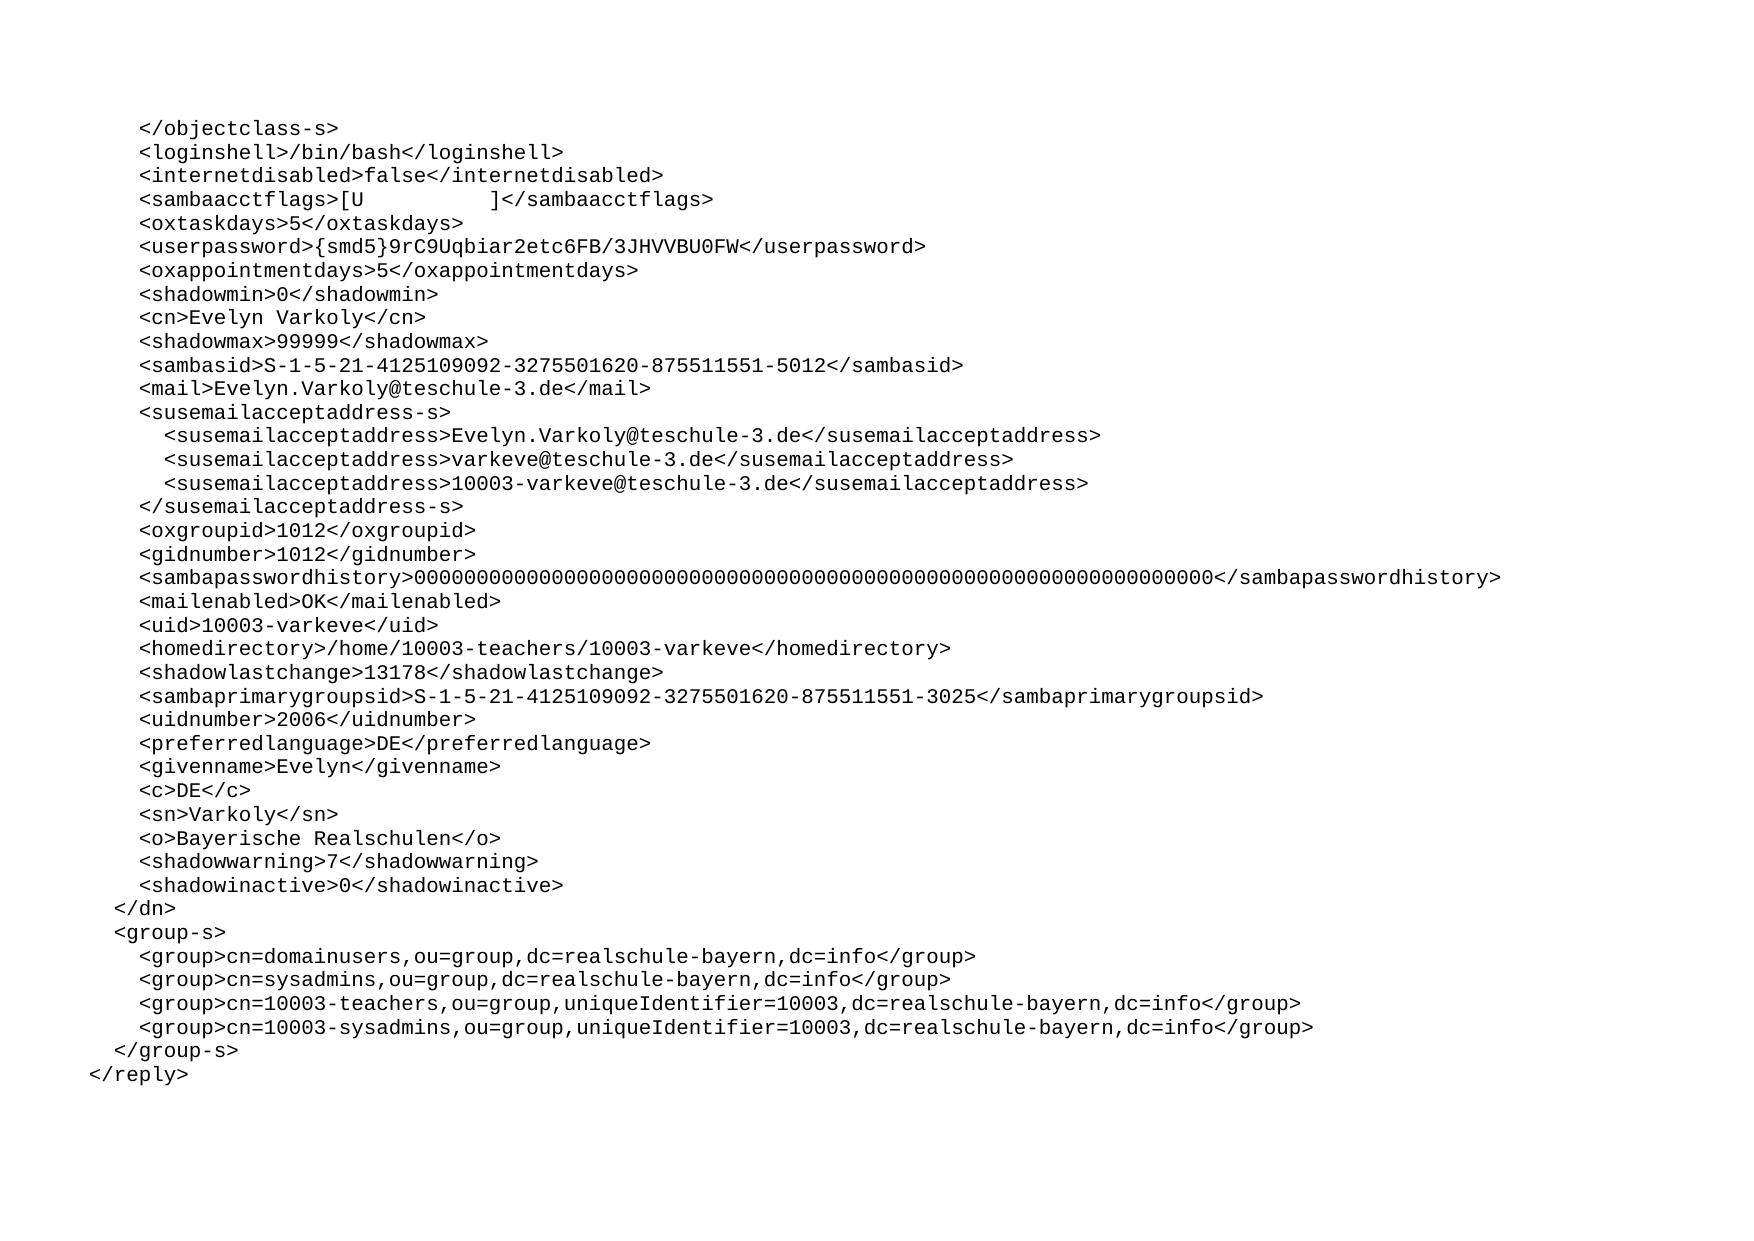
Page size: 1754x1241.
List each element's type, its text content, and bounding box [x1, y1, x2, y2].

text <gidnumber>1012</gidnumber> [88, 544, 1695, 567]
text <o>Bayerische Realschulen</o> [88, 827, 1695, 851]
text <susemailacceptaddress>varkeve@teschule-3.de</susemailacceptaddress> [88, 449, 1695, 473]
text <c>DE</c> [88, 780, 1695, 804]
text <sambaprimarygroupsid>S-1-5-21-4125109092-3275501620-875511551-3025</sambaprimarygroupsid> [88, 686, 1695, 709]
text <internetdisabled>false</internetdisabled> [88, 165, 1695, 189]
text <oxtaskdays>5</oxtaskdays> [88, 213, 1695, 236]
text <group>cn=10003-teachers,ou=group,uniqueIdentifier=10003,dc=realschule-bayern,dc=info</group> [88, 993, 1695, 1017]
text <givenname>Evelyn</givenname> [88, 757, 1695, 780]
text <shadowwarning>7</shadowwarning> [88, 851, 1695, 875]
text <sambasid>S-1-5-21-4125109092-3275501620-875511551-5012</sambasid> [88, 354, 1695, 378]
text </reply> [88, 1064, 1695, 1088]
text <sambaacctflags>[U ]</sambaacctflags> [88, 189, 1695, 213]
text </objectclass-s> [88, 118, 1695, 142]
text <group-s> [88, 922, 1695, 946]
text <susemailacceptaddress-s> [88, 402, 1695, 426]
text <shadowinactive>0</shadowinactive> [88, 875, 1695, 898]
text <shadowmax>99999</shadowmax> [88, 331, 1695, 354]
text <uidnumber>2006</uidnumber> [88, 709, 1695, 733]
text <oxappointmentdays>5</oxappointmentdays> [88, 260, 1695, 284]
text <mail>Evelyn.Varkoly@teschule-3.de</mail> [88, 378, 1695, 402]
text <homedirectory>/home/10003-teachers/10003-varkeve</homedirectory> [88, 638, 1695, 662]
text <susemailacceptaddress>Evelyn.Varkoly@teschule-3.de</susemailacceptaddress> [88, 426, 1695, 449]
text <shadowlastchange>13178</shadowlastchange> [88, 662, 1695, 686]
text <sn>Varkoly</sn> [88, 804, 1695, 827]
text <mailenabled>OK</mailenabled> [88, 591, 1695, 615]
text <group>cn=domainusers,ou=group,dc=realschule-bayern,dc=info</group> [88, 946, 1695, 969]
text <cn>Evelyn Varkoly</cn> [88, 307, 1695, 331]
text <group>cn=sysadmins,ou=group,dc=realschule-bayern,dc=info</group> [88, 969, 1695, 993]
text <group>cn=10003-sysadmins,ou=group,uniqueIdentifier=10003,dc=realschule-bayern,dc=info</group> [88, 1017, 1695, 1040]
text <sambapasswordhistory>0000000000000000000000000000000000000000000000000000000000000000</sambapasswordhistory> [88, 567, 1695, 591]
text <susemailacceptaddress>10003-varkeve@teschule-3.de</susemailacceptaddress> [88, 473, 1695, 496]
text </group-s> [88, 1040, 1695, 1064]
text </dn> [88, 898, 1695, 922]
text </susemailacceptaddress-s> [88, 496, 1695, 520]
text <uid>10003-varkeve</uid> [88, 615, 1695, 638]
text <preferredlanguage>DE</preferredlanguage> [88, 733, 1695, 757]
text <userpassword>{smd5}9rC9Uqbiar2etc6FB/3JHVVBU0FW</userpassword> [88, 236, 1695, 260]
text <oxgroupid>1012</oxgroupid> [88, 520, 1695, 544]
text <shadowmin>0</shadowmin> [88, 284, 1695, 307]
text <loginshell>/bin/bash</loginshell> [88, 142, 1695, 165]
